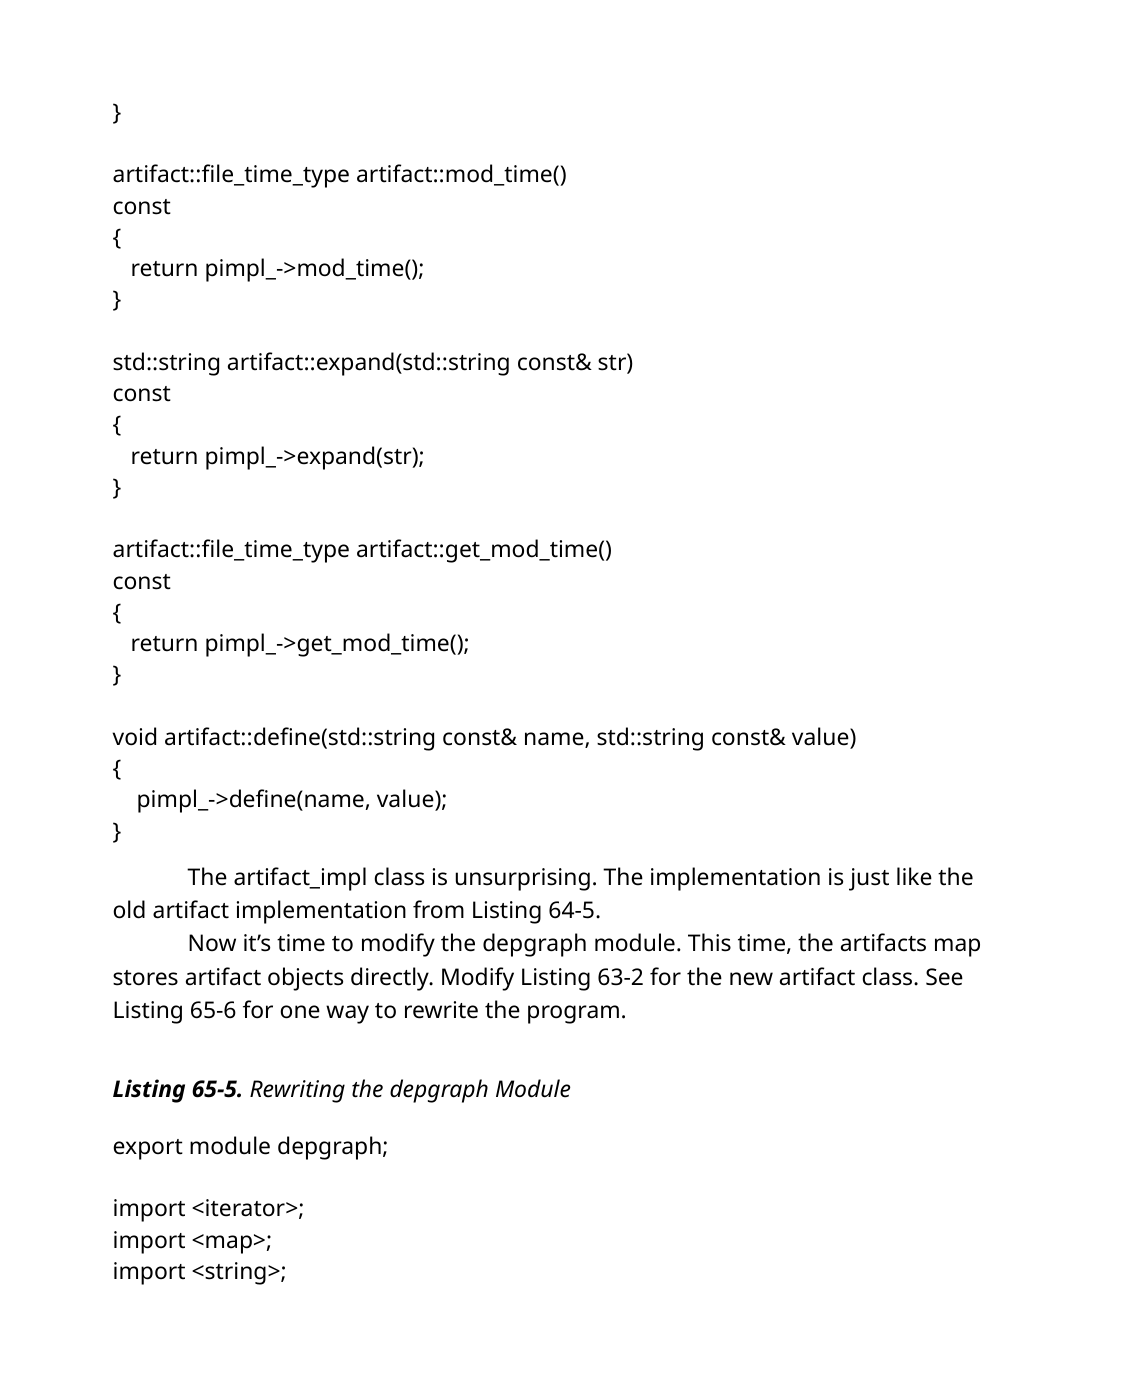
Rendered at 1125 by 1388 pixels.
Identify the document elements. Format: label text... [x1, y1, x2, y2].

text return pimpl_->mod_time(); [112, 252, 1012, 283]
text export module depgraph; [112, 1130, 1012, 1161]
text pimpl_->define(name, value); [112, 783, 1012, 815]
text { [112, 596, 1012, 627]
text artifact::file_time_type artifact::get_mod_time() [112, 533, 1012, 565]
text } [112, 471, 1012, 502]
text return pimpl_->get_mod_time(); [112, 627, 1012, 658]
text import <string>; [112, 1255, 1012, 1286]
text Now it’s time to modify the depgraph module. This time, the artifacts map stores artifact objects directly. Modify Listing 63-2 for the new artifact class. See Listing 65-6 for one way to rewrite the program. [112, 925, 1012, 1025]
text } [112, 815, 1012, 846]
text } [112, 283, 1012, 315]
text The artifact_impl class is unsurprising. The implementation is just like the old artifact implementation from Listing 64-5. [112, 858, 1012, 925]
text artifact::file_time_type artifact::mod_time() [112, 158, 1012, 190]
text const [112, 565, 1012, 596]
text { [112, 221, 1012, 252]
text { [112, 408, 1012, 440]
text const [112, 377, 1012, 408]
text void artifact::define(std::string const& name, std::string const& value) [112, 721, 1012, 752]
text const [112, 190, 1012, 221]
text return pimpl_->expand(str); [112, 440, 1012, 471]
text import <iterator>; [112, 1192, 1012, 1223]
text Listing 65-5. Rewriting the depgraph Module [112, 1073, 1012, 1104]
text std::string artifact::expand(std::string const& str) [112, 346, 1012, 377]
text } [112, 658, 1012, 690]
text import <map>; [112, 1223, 1012, 1255]
text } [112, 96, 1012, 127]
text { [112, 752, 1012, 783]
